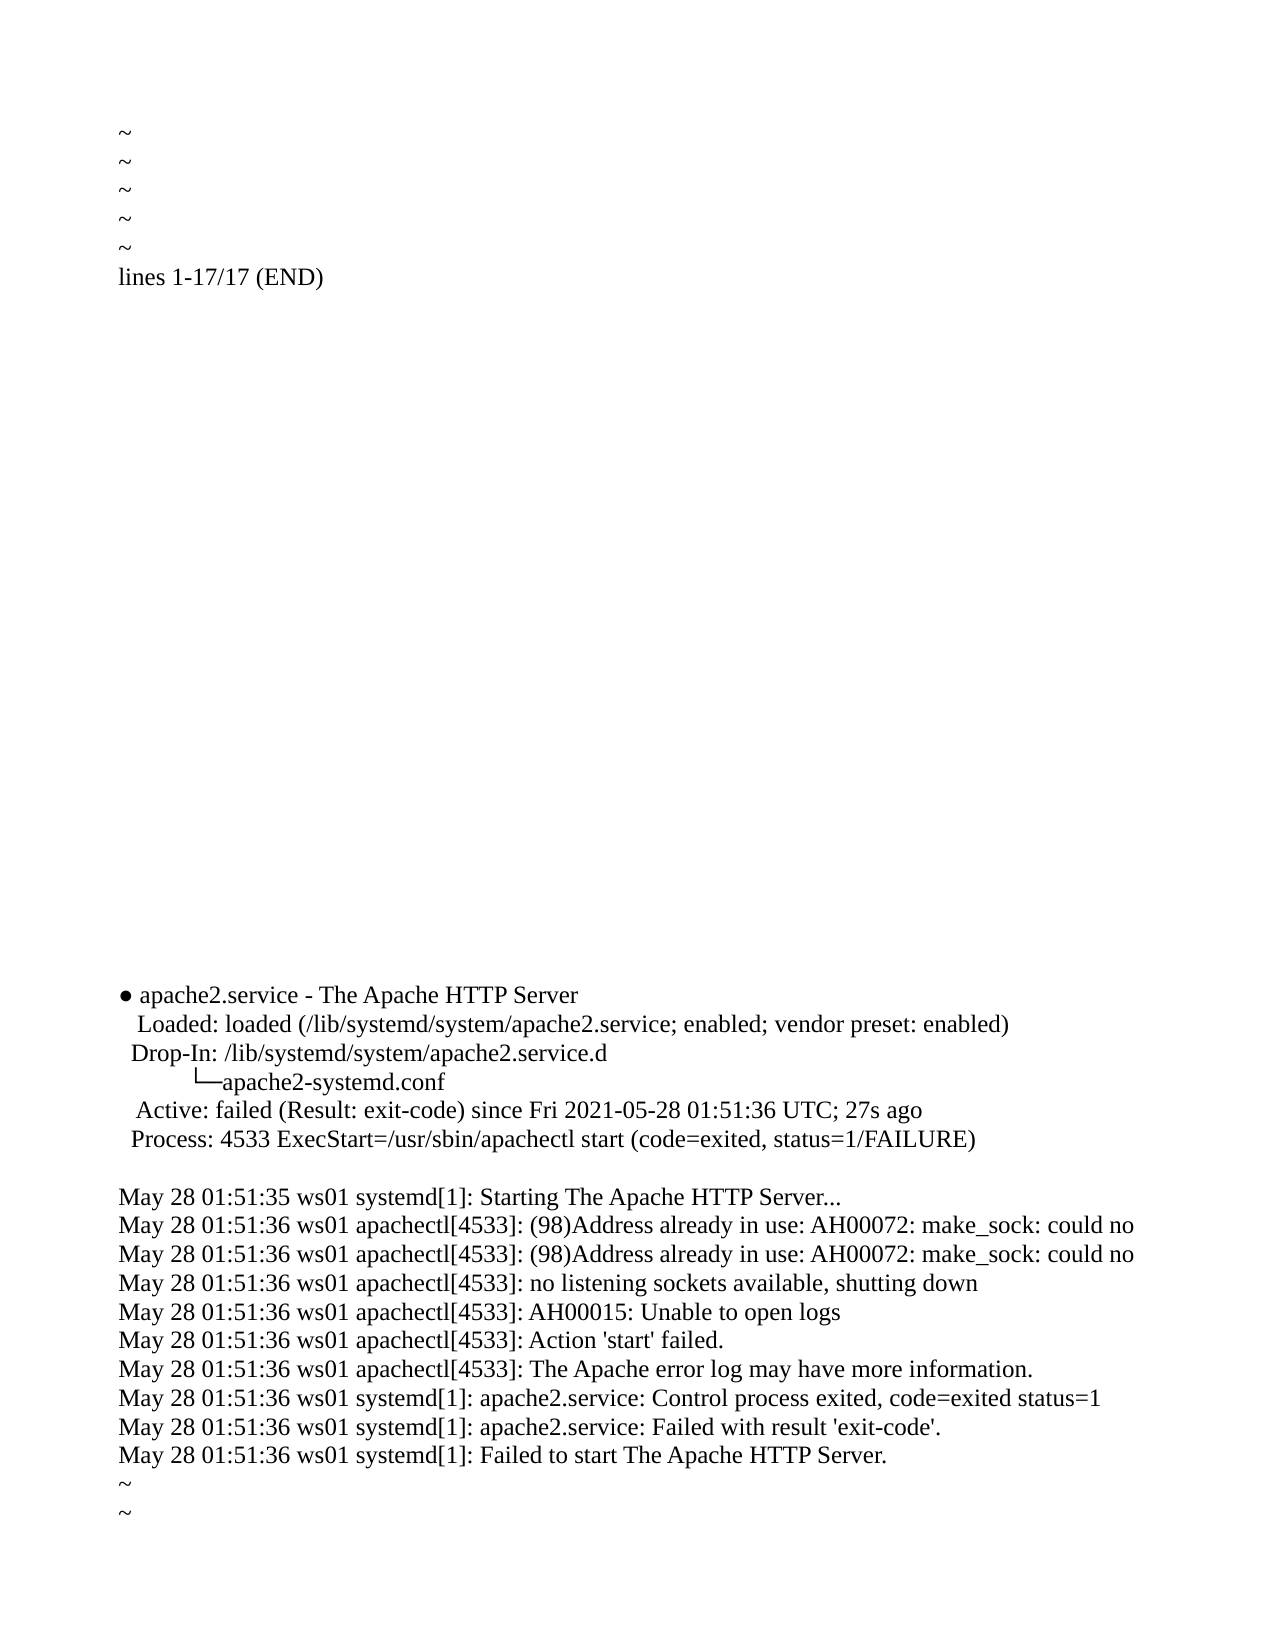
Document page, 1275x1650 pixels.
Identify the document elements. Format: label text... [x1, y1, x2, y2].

text Process: 4533 ExecStart=/usr/sbin/apachectl start (code=exited, status=1/FAILURE) [118, 1124, 1157, 1153]
text ● apache2.service - The Apache HTTP Server [118, 981, 1157, 1009]
text lines 1-17/17 (END) [118, 262, 1157, 291]
text May 28 01:51:36 ws01 systemd[1]: apache2.service: Failed with result 'exit-code'. [118, 1412, 1157, 1441]
text ~ [118, 147, 1157, 176]
text May 28 01:51:36 ws01 systemd[1]: apache2.service: Control process exited, code=exited status=1 [118, 1383, 1157, 1412]
text May 28 01:51:36 ws01 apachectl[4533]: AH00015: Unable to open logs [118, 1297, 1157, 1326]
text ~ [118, 233, 1157, 262]
text May 28 01:51:36 ws01 apachectl[4533]: The Apache error log may have more information. [118, 1354, 1157, 1383]
text ~ [118, 204, 1157, 233]
text Drop-In: /lib/systemd/system/apache2.service.d [118, 1038, 1157, 1067]
text ~ [118, 118, 1157, 147]
text ~ [118, 1498, 1157, 1527]
text May 28 01:51:35 ws01 systemd[1]: Starting The Apache HTTP Server... [118, 1182, 1157, 1211]
text May 28 01:51:36 ws01 systemd[1]: Failed to start The Apache HTTP Server. [118, 1441, 1157, 1469]
text ~ [118, 176, 1157, 204]
text May 28 01:51:36 ws01 apachectl[4533]: (98)Address already in use: AH00072: make_sock: could no [118, 1211, 1157, 1239]
text May 28 01:51:36 ws01 apachectl[4533]: (98)Address already in use: AH00072: make_sock: could no [118, 1239, 1157, 1268]
text Active: failed (Result: exit-code) since Fri 2021-05-28 01:51:36 UTC; 27s ago [118, 1096, 1157, 1124]
text ~ [118, 1469, 1157, 1498]
text May 28 01:51:36 ws01 apachectl[4533]: Action 'start' failed. [118, 1326, 1157, 1354]
text May 28 01:51:36 ws01 apachectl[4533]: no listening sockets available, shutting down [118, 1268, 1157, 1297]
text Loaded: loaded (/lib/systemd/system/apache2.service; enabled; vendor preset: enabled) [118, 1009, 1157, 1038]
text └─apache2-systemd.conf [118, 1067, 1157, 1096]
